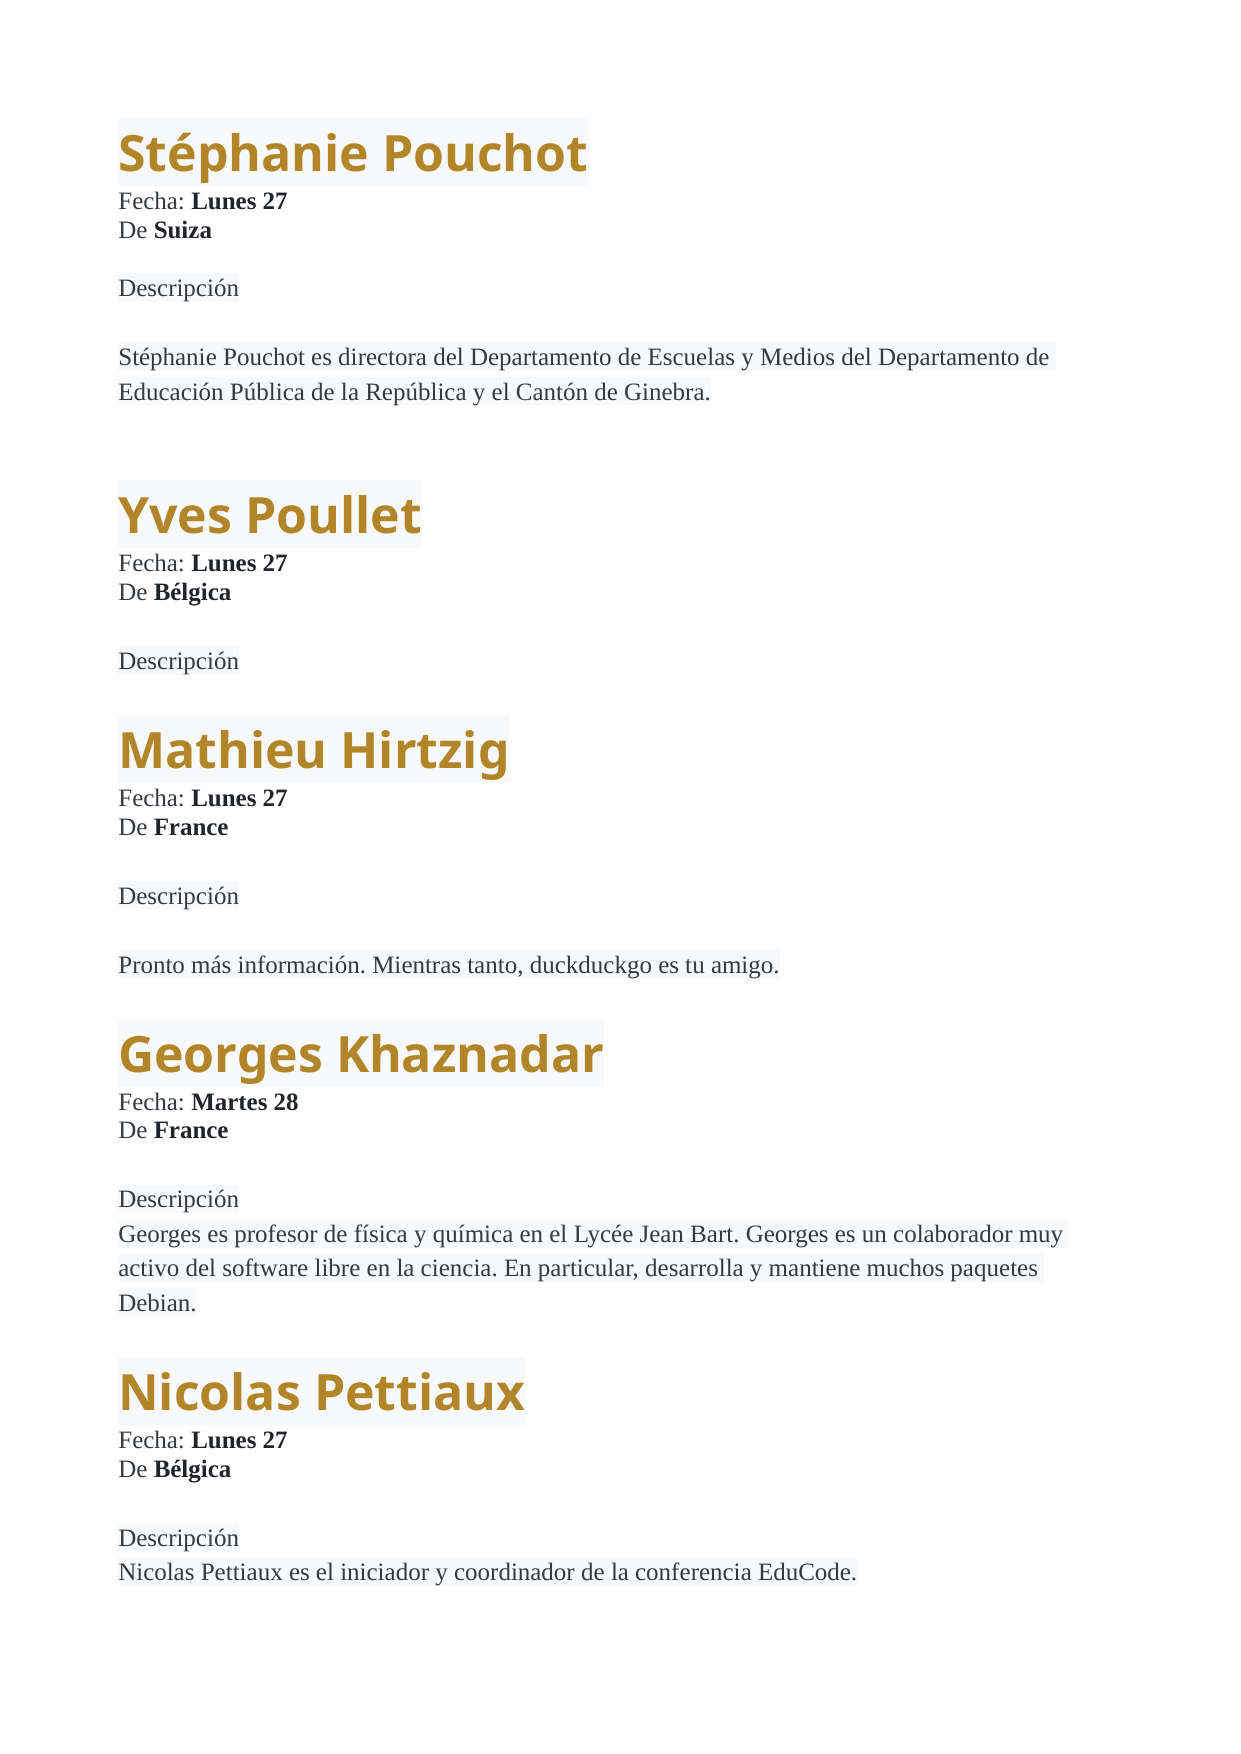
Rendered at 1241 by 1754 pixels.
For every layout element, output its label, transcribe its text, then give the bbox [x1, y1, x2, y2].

subtitle Yves Poullet [118, 480, 1122, 548]
text Fecha: Martes 28 [118, 1087, 1122, 1116]
subtitle Georges Khaznadar [118, 1019, 1122, 1087]
text Georges es profesor de física y química en el Lycée Jean Bart. Georges es un colaborador muy activo del software libre en la ciencia. En particular, desarrolla y mantiene muchos paquetes Debian. [118, 1219, 1122, 1317]
text Nicolas Pettiaux es el iniciador y coordinador de la conferencia EduCode. [118, 1557, 1122, 1586]
text Stéphanie Pouchot es directora del Departamento de Escuelas y Medios del Departamento de Educación Pública de la República y el Cantón de Ginebra. [118, 342, 1122, 405]
text De France [118, 812, 1122, 841]
text Pronto más información. Mientras tanto, duckduckgo es tu amigo. [118, 950, 1122, 978]
text Fecha: Lunes 27 [118, 783, 1122, 812]
text De France [118, 1116, 1122, 1144]
text De Suiza [118, 215, 1122, 244]
text Fecha: Lunes 27 [118, 1425, 1122, 1454]
text Descripción [118, 1184, 1122, 1213]
subtitle Nicolas Pettiaux [118, 1357, 1122, 1425]
text De Bélgica [118, 1454, 1122, 1482]
text Descripción [118, 646, 1122, 675]
text Fecha: Lunes 27 [118, 548, 1122, 577]
text Fecha: Lunes 27 [118, 186, 1122, 215]
subtitle Mathieu Hirtzig [118, 715, 1122, 783]
text Descripción [118, 1523, 1122, 1551]
text Descripción [118, 881, 1122, 909]
subtitle Stéphanie Pouchot [118, 118, 1122, 186]
text De Bélgica [118, 577, 1122, 606]
text Descripción [118, 273, 1122, 302]
